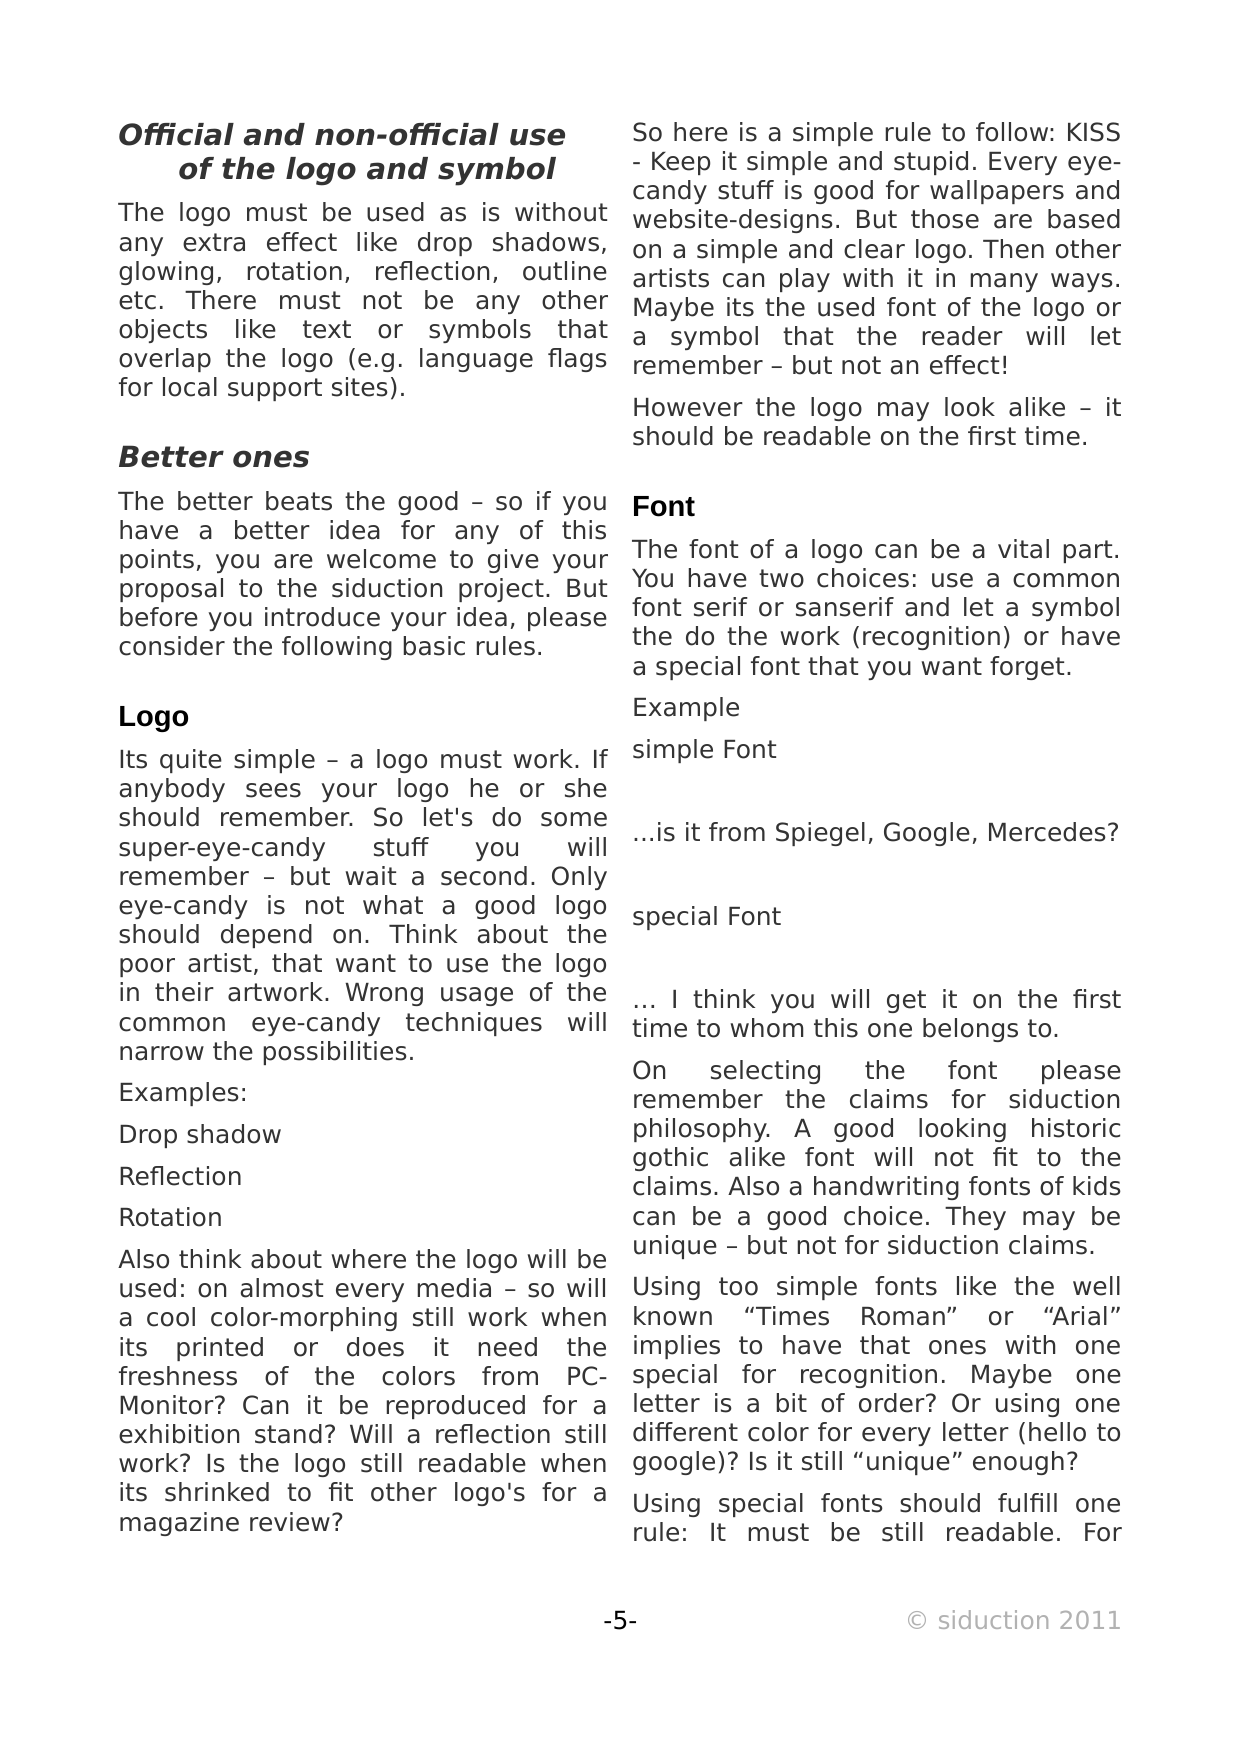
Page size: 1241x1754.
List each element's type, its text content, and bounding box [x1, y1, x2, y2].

text Example [632, 693, 1122, 722]
text Rotation [118, 1203, 608, 1233]
text Examples: [118, 1078, 608, 1108]
text Using too simple fonts like the well known “Times Roman” or “Arial” implies to have that ones with one special for recognition. Maybe one letter is a bit of order? Or using one different color for every letter (hello to google)? Is it still “unique” enough? [632, 1272, 1122, 1477]
subtitle Better ones [118, 440, 608, 474]
subtitle Logo [118, 699, 608, 733]
text Reflection [118, 1162, 608, 1191]
text The font of a logo can be a vital part. You have two choices: use a common font serif or sanserif and let a symbol the do the work (recognition) or have a special font that you want forget. [632, 535, 1122, 681]
text Drop shadow [118, 1120, 608, 1149]
text The better beats the good – so if you have a better idea for any of this points, you are welcome to give your proposal to the siduction project. But before you introduce your idea, please consider the following basic rules. [118, 487, 608, 662]
text Using special fonts should fulfill one rule: It must be still readable. For [632, 1489, 1122, 1547]
text However the logo may look alike – it should be readable on the first time. [632, 393, 1122, 451]
text ...is it from Spiegel, Google, Mercedes? [632, 818, 1122, 847]
text Also think about where the logo will be used: on almost every media – so will a cool color-morphing still work when its printed or does it need the freshness of the colors from PC-Monitor? Can it be reproduced for a exhibition stand? Will a reflection still work? Is the logo still readable when its shrinked to fit other logo's for a magazine review? [118, 1245, 608, 1537]
text special Font [632, 902, 1122, 931]
text … I think you will get it on the first time to whom this one belongs to. [632, 985, 1122, 1043]
text On selecting the font please remember the claims for siduction philosophy. A good looking historic gothic alike font will not fit to the claims. Also a handwriting fonts of kids can be a good choice. They may be unique – but not for siduction claims. [632, 1056, 1122, 1260]
text So here is a simple rule to follow: KISS - Keep it simple and stupid. Every eye-candy stuff is good for wallpapers and website-designs. But those are based on a simple and clear logo. Then other artists can play with it in many ways. Maybe its the used font of the logo or a symbol that the reader will let remember – but not an effect! [632, 118, 1122, 381]
text simple Font [632, 735, 1122, 764]
subtitle Font [632, 489, 1122, 522]
text Its quite simple – a logo must work. If anybody sees your logo he or she should remember. So let's do some super-eye-candy stuff you will remember – but wait a second. Only eye-candy is not what a good logo should depend on. Think about the poor artist, that want to use the logo in their artwork. Wrong usage of the common eye-candy techniques will narrow the possibilities. [118, 745, 608, 1066]
subtitle Official and non-official use of the logo and symbol [118, 118, 608, 186]
text The logo must be used as is without any extra effect like drop shadows, glowing, rotation, reflection, outline etc. There must not be any other objects like text or symbols that overlap the logo (e.g. language flags for local support sites). [118, 198, 608, 403]
